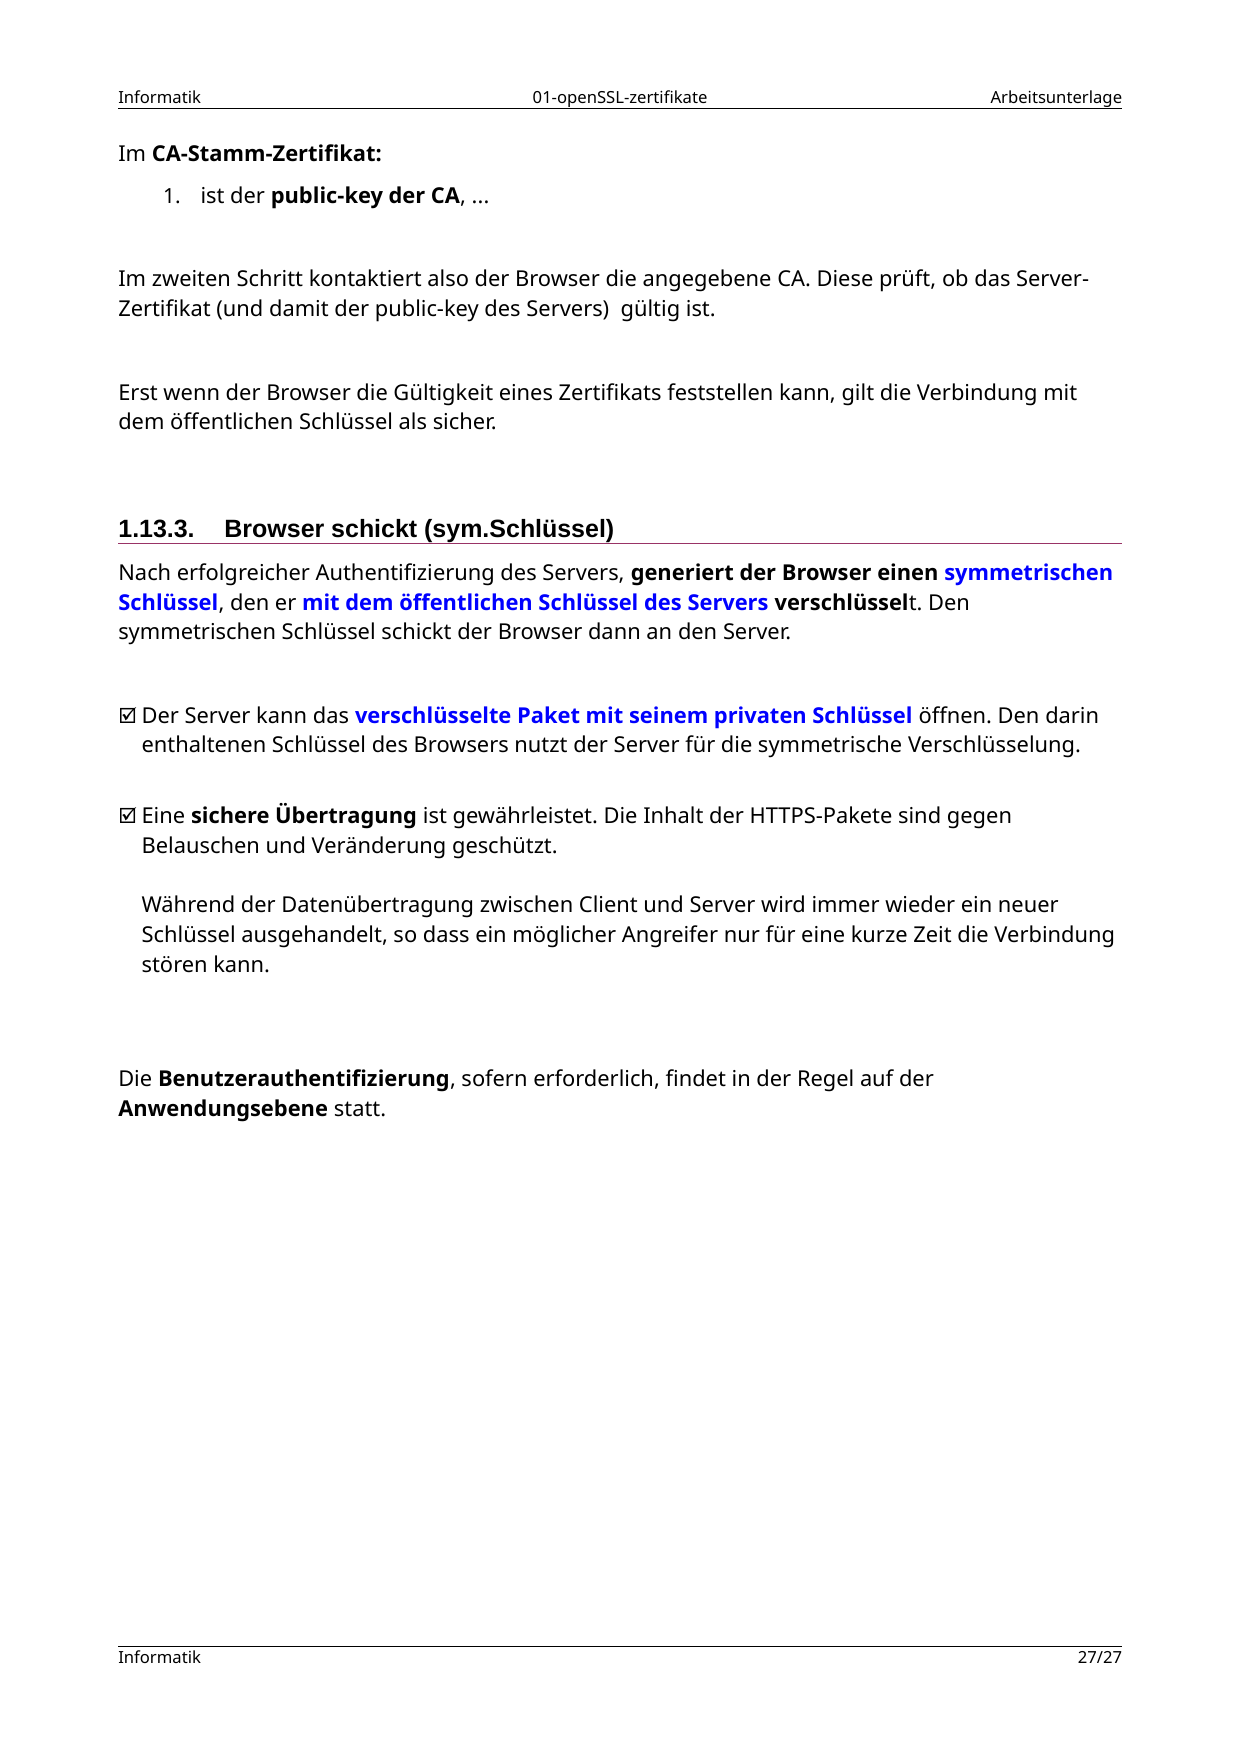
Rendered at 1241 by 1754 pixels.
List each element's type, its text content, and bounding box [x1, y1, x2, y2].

text Im zweiten Schritt kontaktiert also der Browser die angegebene CA. Diese prüft, ob das Server-Zertifikat (und damit der public-key des Servers) gültig ist. [118, 263, 1122, 323]
text Erst wenn der Browser die Gültigkeit eines Zertifikats feststellen kann, gilt die Verbindung mit dem öffentlichen Schlüssel als sicher. [118, 376, 1122, 436]
text Nach erfolgreicher Authentifizierung des Servers, generiert der Browser einen symmetrischen Schlüssel, den er mit dem öffentlichen Schlüssel des Servers verschlüsselt. Den symmetrischen Schlüssel schickt der Browser dann an den Server. [118, 557, 1122, 646]
subtitle Browser schickt (sym.Schlüssel) [118, 514, 1122, 543]
list Der Server kann das verschlüsselte Paket mit seinem privaten Schlüssel öffnen. Den darin enthaltenen Schlüssel des Browsers nutzt der Server für die symmetrische Verschlüsselung. [118, 699, 1122, 788]
list Eine sichere Übertragung ist gewährleistet. Die Inhalt der HTTPS-Pakete sind gegen Belauschen und Veränderung geschützt. Während der Datenübertragung zwischen Client und Server wird immer wieder ein neuer Schlüssel ausgehandelt, so dass ein möglicher Angreifer nur für eine kurze Zeit die Verbindung stören kann. [118, 800, 1122, 979]
text Im CA-Stamm-Zertifikat: [118, 138, 1122, 168]
text Die Benutzerauthentifizierung, sofern erforderlich, findet in der Regel auf der Anwendungsebene statt. [118, 1034, 1122, 1123]
list ist der public-key der CA, ... [163, 180, 1122, 210]
